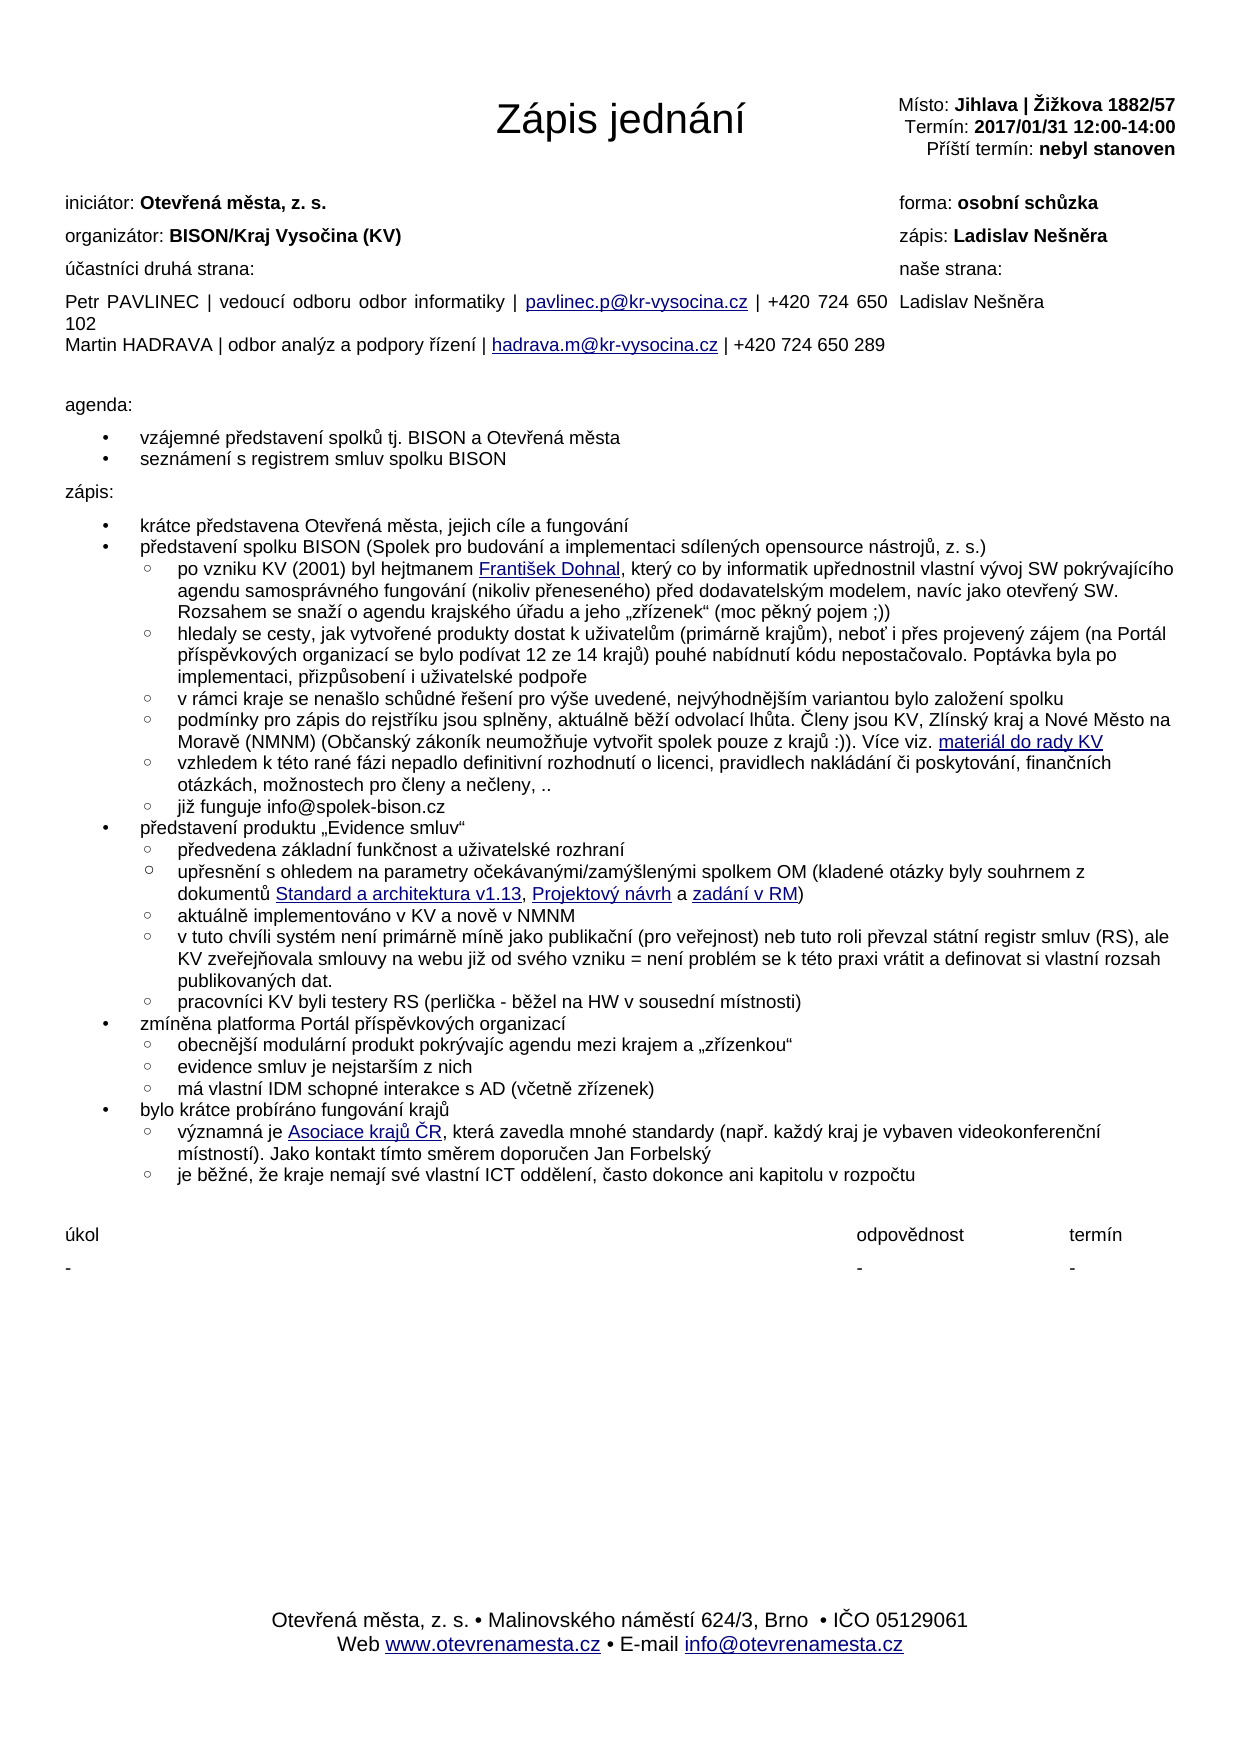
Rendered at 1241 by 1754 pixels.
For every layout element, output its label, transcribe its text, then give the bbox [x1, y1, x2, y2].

table_header agenda: [59, 388, 1181, 421]
table_cell organizátor: BISON/Kraj Vysočina (KV) [59, 219, 893, 252]
table_header úkol [59, 1218, 851, 1251]
table_header Zápis jednání [59, 89, 752, 165]
table_header Místo: Jihlava | Žižkova 1882/57 Termín: 2017/01/31 12:00-14:00 Příští termín: nebyl stanoven [752, 89, 1181, 165]
table_cell - [59, 1251, 851, 1284]
table_cell Ladislav Nešněra [894, 285, 1181, 361]
table_header odpovědnost [851, 1218, 1063, 1251]
table_cell naše strana: [894, 252, 1181, 285]
table_header iniciátor: Otevřená města, z. s. [59, 186, 893, 219]
table_cell zápis: [59, 476, 1181, 509]
table_cell Petr PAVLINEC | vedoucí odboru odbor informatiky | pavlinec.p@kr-vysocina.cz | +420 724 650 102 Martin HADRAVA | odbor analýz a podpory řízení | hadrava.m@kr-vysocina.cz | +420 724 650 289 [59, 285, 893, 361]
table_cell krátce představena Otevřená města, jejich cíle a fungování představení spolku BISON (Spolek pro budování a implementaci sdílených opensource nástrojů, z. s.) po vzniku KV (2001) byl hejtmanem František Dohnal, který co by informatik upřednostnil vlastní vývoj SW pokrývajícího agendu samosprávného fungování (nikoliv přeneseného) před dodavatelským modelem, navíc jako otevřený SW. Rozsahem se snaží o agendu krajského úřadu a jeho „zřízenek“ (moc pěkný pojem ;)) hledaly se cesty, jak vytvořené produkty dostat k uživatelům (primárně krajům), neboť i přes projevený zájem (na Portál příspěvkových organizací se bylo podívat 12 ze 14 krajů) pouhé nabídnutí kódu nepostačovalo. Poptávka byla po implementaci, přizpůsobení i uživatelské podpoře v rámci kraje se nenašlo schůdné řešení pro výše uvedené, nejvýhodnějším variantou bylo založení spolku podmínky pro zápis do rejstříku jsou splněny, aktuálně běží odvolací lhůta. Členy jsou KV, Zlínský kraj a Nové Město na Moravě (NMNM) (Občanský zákoník neumožňuje vytvořit spolek pouze z krajů :)). Více viz. materiál do rady KV vzhledem k této rané fázi nepadlo definitivní rozhodnutí o licenci, pravidlech nakládání či poskytování, finančních otázkách, možnostech pro členy a nečleny, .. již funguje info@spolek-bison.cz představení produktu „Evidence smluv“ předvedena základní funkčnost a uživatelské rozhraní upřesnění s ohledem na parametry očekávanými/zamýšlenými spolkem OM (kladené otázky byly souhrnem z dokumentů Standard a architektura v1.13, Projektový návrh a zadání v RM) aktuálně implementováno v KV a nově v NMNM v tuto chvíli systém není primárně míně jako publikační (pro veřejnost) neb tuto roli převzal státní registr smluv (RS), ale KV zveřejňovala smlouvy na webu již od svého vzniku = není problém se k této praxi vrátit a definovat si vlastní rozsah publikovaných dat. pracovníci KV byli testery RS (perlička - běžel na HW v sousední místnosti) zmíněna platforma Portál příspěvkových organizací obecnější modulární produkt pokrývajíc agendu mezi krajem a „zřízenkou“ evidence smluv je nejstarším z nich má vlastní IDM schopné interakce s AD (včetně zřízenek) bylo krátce probíráno fungování krajů významná je Asociace krajů ČR, která zavedla mnohé standardy (např. každý kraj je vybaven videokonferenční místností). Jako kontakt tímto směrem doporučen Jan Forbelský je běžné, že kraje nemají své vlastní ICT oddělení, často dokonce ani kapitolu v rozpočtu [59, 509, 1181, 1192]
table_cell - [851, 1251, 1063, 1284]
table_cell účastníci druhá strana: [59, 252, 893, 285]
table_header termín [1063, 1218, 1181, 1251]
table_cell vzájemné představení spolků tj. BISON a Otevřená města seznámení s registrem smluv spolku BISON [59, 421, 1181, 476]
table_cell zápis: Ladislav Nešněra [894, 219, 1181, 252]
table_header forma: osobní schůzka [894, 186, 1181, 219]
table_cell - [1063, 1251, 1181, 1284]
